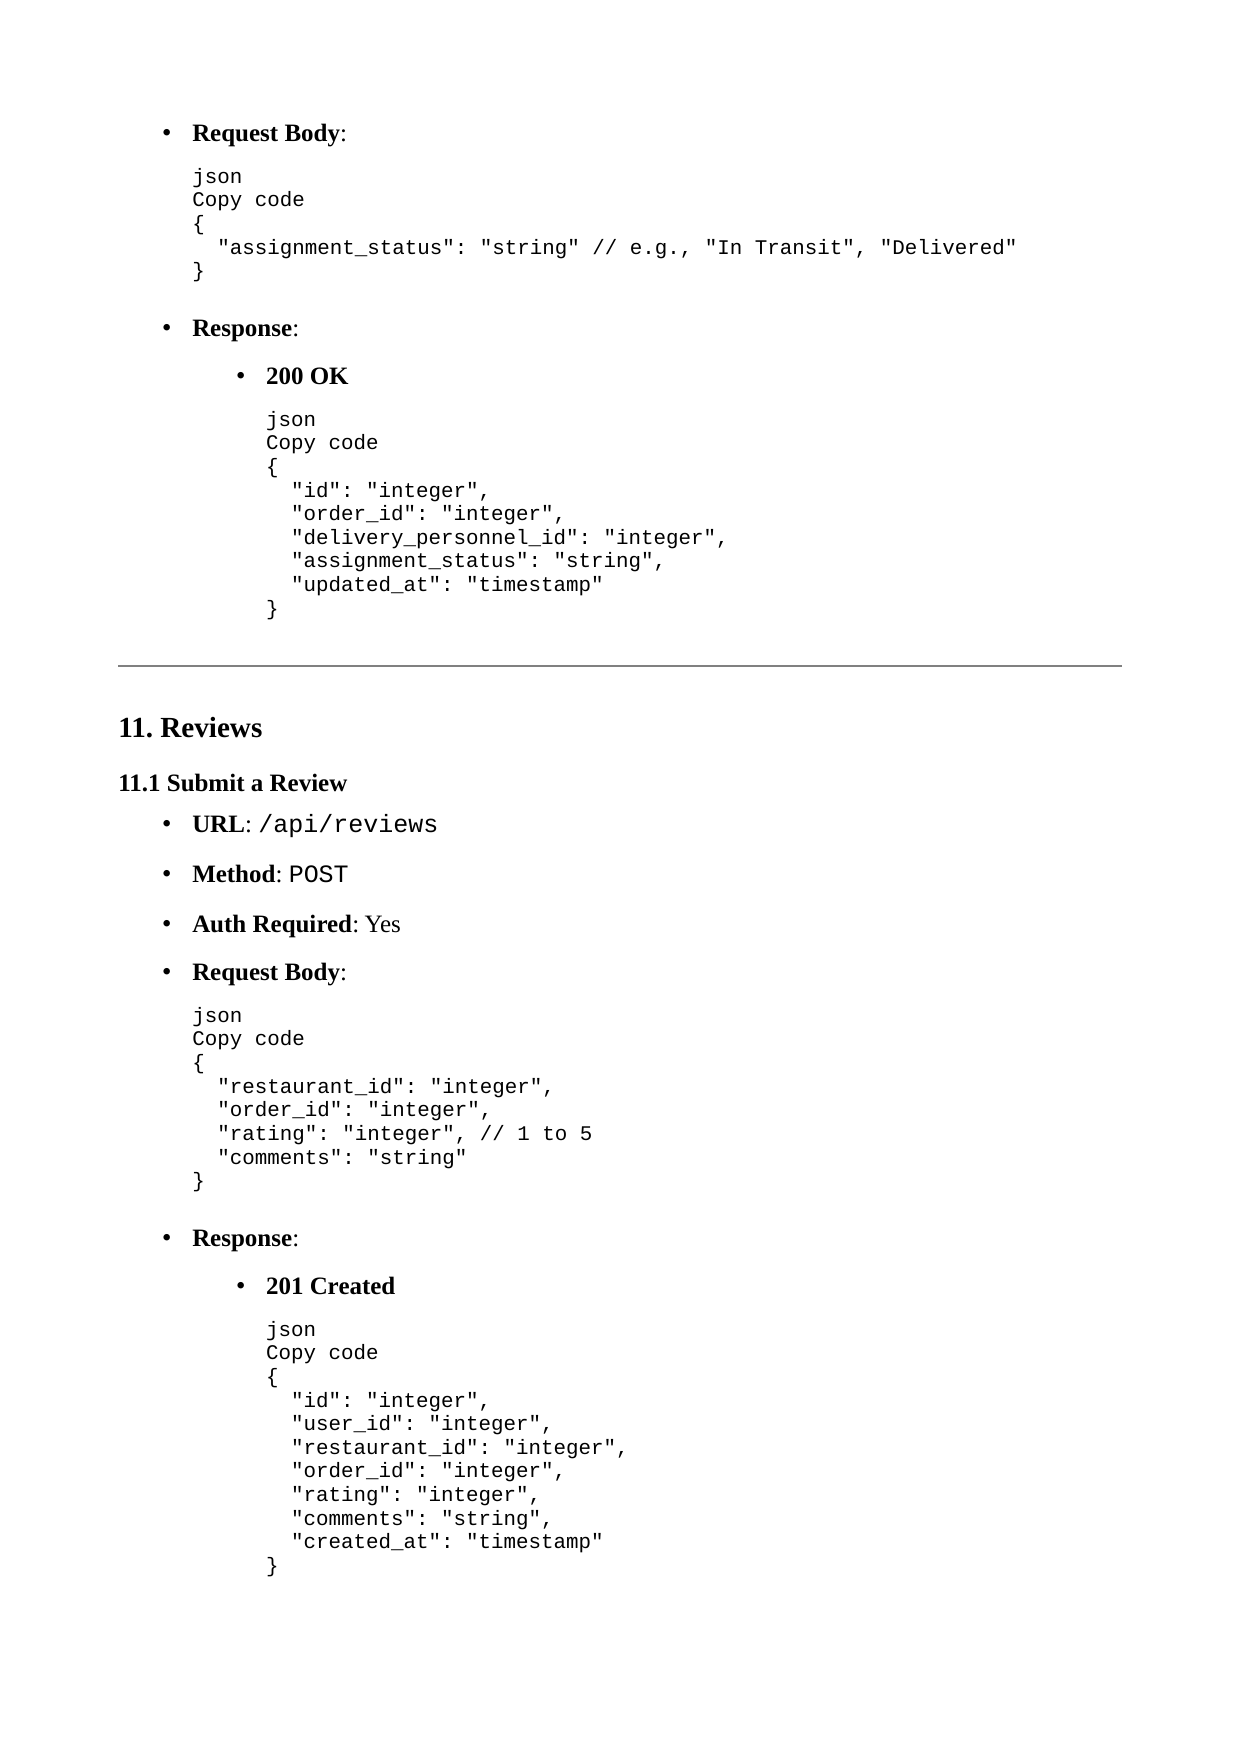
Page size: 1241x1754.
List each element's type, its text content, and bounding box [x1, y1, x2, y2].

list Request Body: [162, 957, 1122, 986]
list "order_id": "integer", [162, 1099, 1122, 1123]
list "order_id": "integer", [236, 503, 1122, 527]
list "id": "integer", [236, 479, 1122, 503]
list } [162, 1170, 1122, 1194]
list Copy code [162, 1028, 1122, 1052]
list Response: [162, 313, 1122, 342]
list { [236, 1366, 1122, 1389]
list "assignment_status": "string" // e.g., "In Transit", "Delivered" [162, 237, 1122, 260]
list 200 OK [236, 361, 1122, 390]
list 201 Created [236, 1271, 1122, 1300]
subtitle 11. Reviews [118, 710, 1122, 743]
list "updated_at": "timestamp" [236, 574, 1122, 598]
list "user_id": "integer", [236, 1413, 1122, 1437]
list } [162, 260, 1122, 284]
list "delivery_personnel_id": "integer", [236, 527, 1122, 551]
list "created_at": "timestamp" [236, 1531, 1122, 1555]
list Response: [162, 1223, 1122, 1252]
list "id": "integer", [236, 1389, 1122, 1413]
list "restaurant_id": "integer", [162, 1076, 1122, 1099]
list "rating": "integer", // 1 to 5 [162, 1123, 1122, 1147]
list Auth Required: Yes [162, 909, 1122, 938]
list URL: /api/reviews [162, 809, 1122, 840]
list } [236, 598, 1122, 621]
list json [236, 409, 1122, 432]
list "rating": "integer", [236, 1484, 1122, 1508]
list json [162, 1005, 1122, 1028]
list Method: POST [162, 859, 1122, 890]
list Request Body: [162, 118, 1122, 147]
list "assignment_status": "string", [236, 551, 1122, 574]
list Copy code [236, 432, 1122, 456]
list { [162, 213, 1122, 237]
list "restaurant_id": "integer", [236, 1437, 1122, 1461]
subtitle 11.1 Submit a Review [118, 768, 1122, 797]
list json [162, 166, 1122, 189]
list } [236, 1555, 1122, 1579]
list { [236, 456, 1122, 479]
list json [236, 1319, 1122, 1342]
list Copy code [162, 189, 1122, 213]
list { [162, 1052, 1122, 1076]
list "comments": "string", [236, 1508, 1122, 1531]
list Copy code [236, 1342, 1122, 1366]
list "comments": "string" [162, 1147, 1122, 1170]
list "order_id": "integer", [236, 1461, 1122, 1484]
